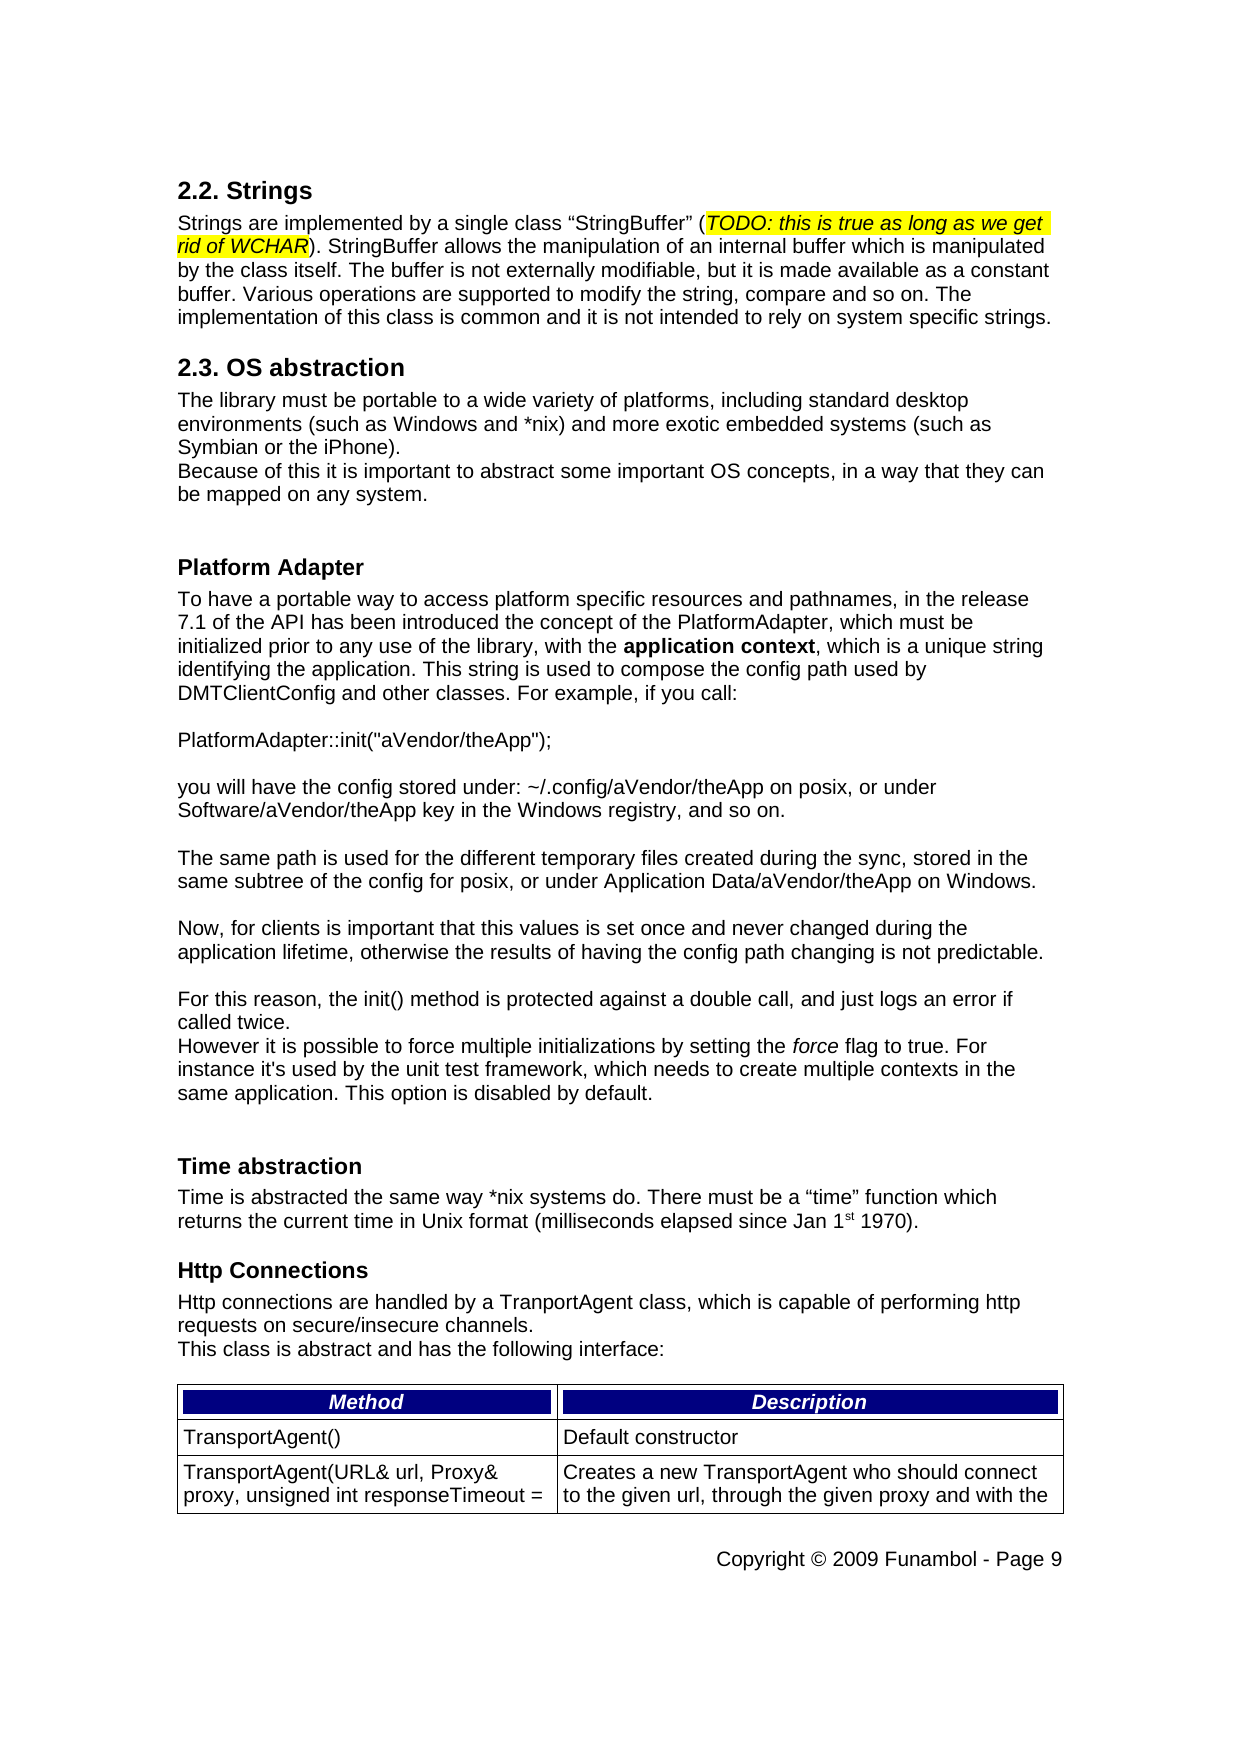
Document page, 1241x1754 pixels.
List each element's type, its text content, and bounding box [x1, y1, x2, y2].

table_cell Creates a new TransportAgent who should connect to the given url, through the given proxy and with the [558, 1456, 1063, 1513]
text To have a portable way to access platform specific resources and pathnames, in the release 7.1 of the API has been introduced the concept of the PlatformAdapter, which must be initialized prior to any use of the library, with the application context, which is a unique string identifying the application. This string is used to compose the config path used by DMTClientConfig and other classes. For example, if you call: PlatformAdapter::init("aVendor/theApp"); you will have the config stored under: ~/.config/aVendor/theApp on posix, or under Software/aVendor/theApp key in the Windows registry, and so on. The same path is used for the different temporary files created during the sync, stored in the same subtree of the config for posix, or under Application Data/aVendor/theApp on Windows. Now, for clients is important that this values is set once and never changed during the application lifetime, otherwise the results of having the config path changing is not predictable. For this reason, the init() method is protected against a double call, and just logs an error if called twice. [177, 587, 1063, 1034]
subtitle Platform Adapter [177, 555, 1063, 581]
text This class is abstract and has the following interface: [177, 1337, 1063, 1361]
text Http connections are handled by a TranportAgent class, which is capable of performing http requests on secure/insecure channels. [177, 1290, 1063, 1337]
table_cell TransportAgent(URL& url, Proxy& proxy, unsigned int responseTimeout = [178, 1456, 557, 1513]
subtitle Time abstraction [177, 1153, 1063, 1179]
subtitle Http Connections [177, 1258, 1063, 1284]
subtitle Strings [177, 177, 1063, 205]
table_cell TransportAgent() [178, 1420, 557, 1455]
text Strings are implemented by a single class “StringBuffer” (TODO: this is true as long as we get rid of WCHAR). StringBuffer allows the manipulation of an internal buffer which is manipulated by the class itself. The buffer is not externally modifiable, but it is made available as a constant buffer. Various operations are supported to modify the string, compare and so on. The implementation of this class is common and it is not intended to rely on system specific strings. [177, 211, 1063, 329]
text The library must be portable to a wide variety of platforms, including standard desktop environments (such as Windows and *nix) and more exotic embedded systems (such as Symbian or the iPhone). [177, 388, 1063, 459]
table_header Description [558, 1385, 1063, 1419]
text Because of this it is important to abstract some important OS concepts, in a way that they can be mapped on any system. [177, 459, 1063, 506]
text However it is possible to force multiple initializations by setting the force flag to true. For instance it's used by the unit test framework, which needs to create multiple contexts in the same application. This option is disabled by default. [177, 1034, 1063, 1105]
text Time is abstracted the same way *nix systems do. There must be a “time” function which returns the current time in Unix format (milliseconds elapsed since Jan 1st 1970). [177, 1186, 1063, 1233]
table_header Method [178, 1385, 557, 1419]
subtitle OS abstraction [177, 354, 1063, 382]
table_cell Default constructor [558, 1420, 1063, 1455]
